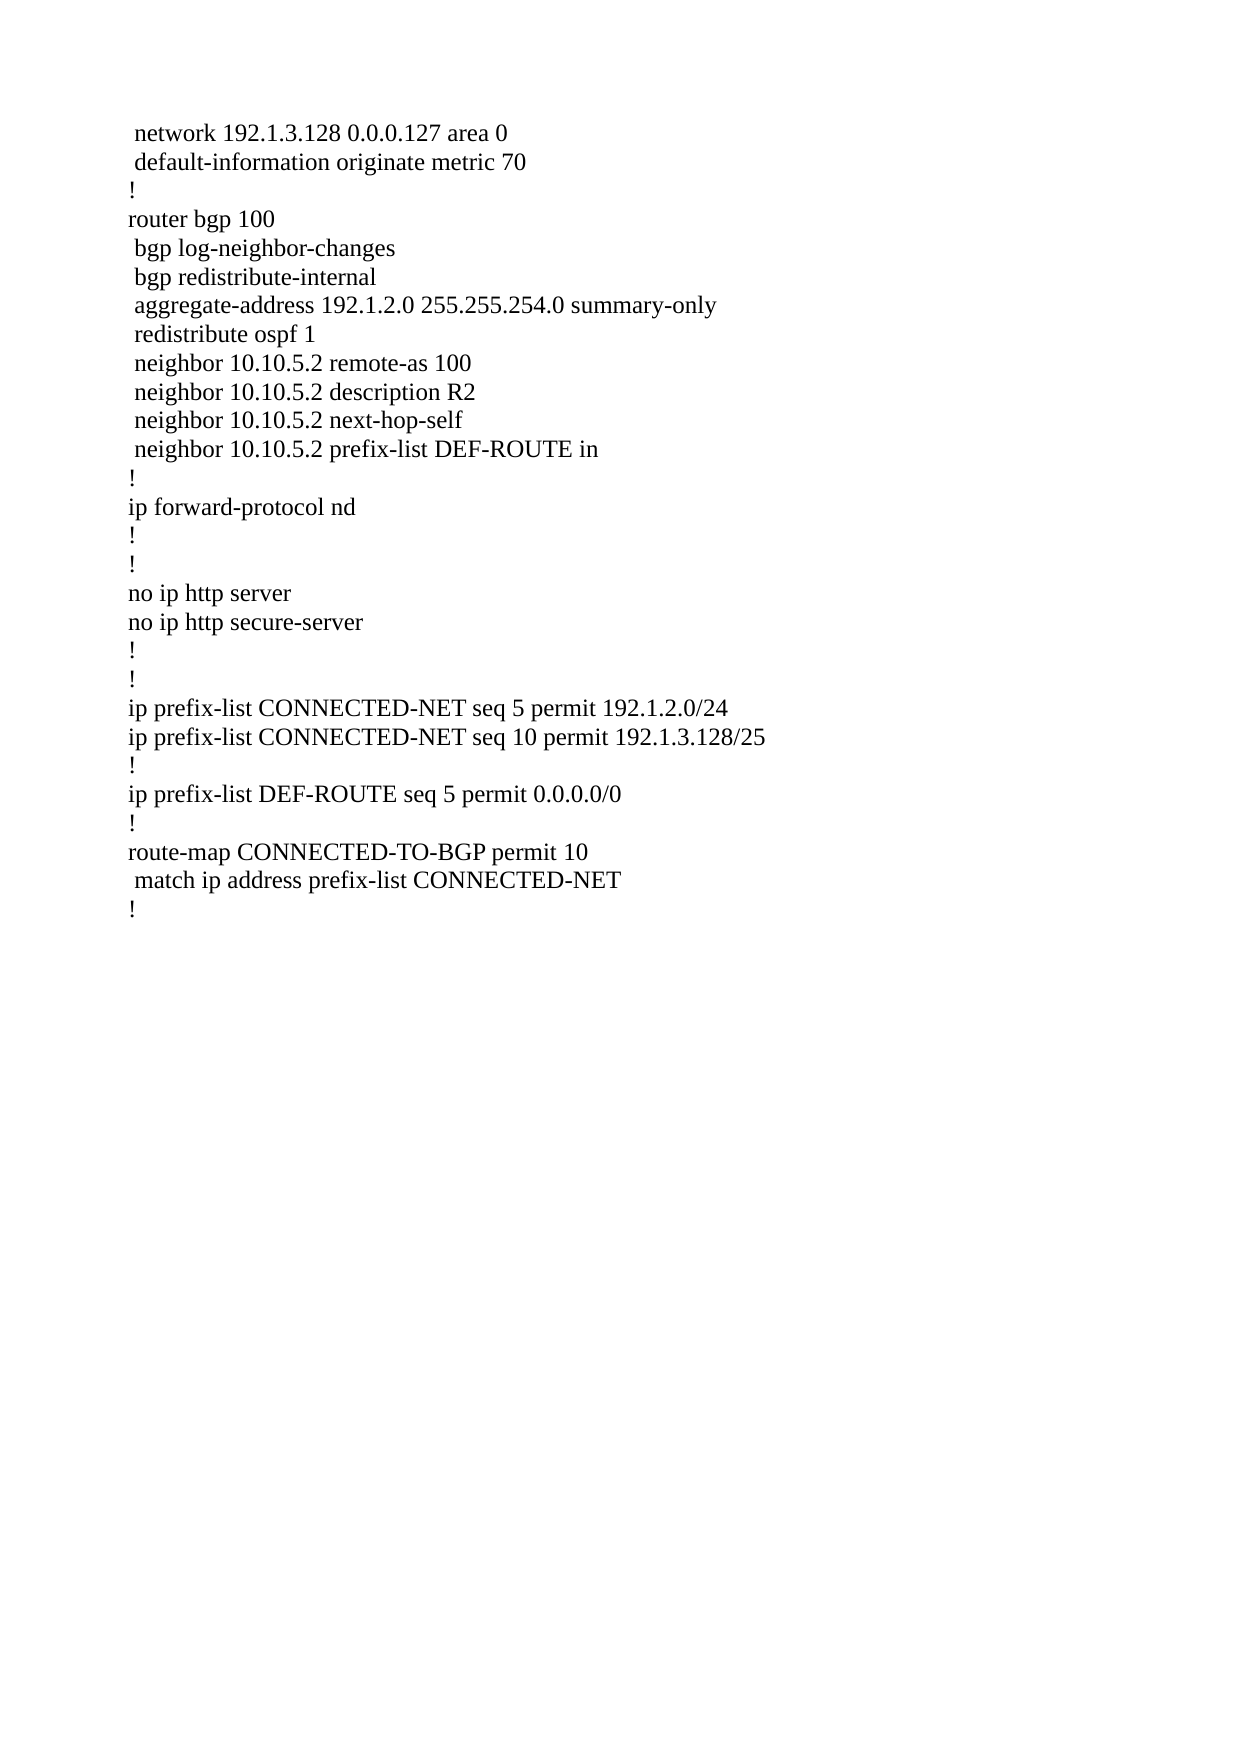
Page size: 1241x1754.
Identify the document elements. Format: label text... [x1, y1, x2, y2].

text ! [128, 894, 1122, 923]
text ! [128, 751, 1122, 779]
text neighbor 10.10.5.2 prefix-list DEF-ROUTE in [128, 434, 1122, 463]
text bgp log-neighbor-changes [128, 233, 1122, 262]
text route-map CONNECTED-TO-BGP permit 10 [128, 837, 1122, 866]
text redistribute ospf 1 [128, 319, 1122, 348]
text no ip http server [128, 578, 1122, 607]
text neighbor 10.10.5.2 next-hop-self [128, 406, 1122, 434]
text default-information originate metric 70 [128, 147, 1122, 176]
text ip prefix-list CONNECTED-NET seq 10 permit 192.1.3.128/25 [128, 722, 1122, 751]
text aggregate-address 192.1.2.0 255.255.254.0 summary-only [128, 291, 1122, 319]
text neighbor 10.10.5.2 remote-as 100 [128, 348, 1122, 377]
text bgp redistribute-internal [128, 262, 1122, 291]
text ! [128, 521, 1122, 549]
text ip prefix-list DEF-ROUTE seq 5 permit 0.0.0.0/0 [128, 779, 1122, 808]
text neighbor 10.10.5.2 description R2 [128, 377, 1122, 406]
text ip prefix-list CONNECTED-NET seq 5 permit 192.1.2.0/24 [128, 693, 1122, 722]
text ! [128, 636, 1122, 664]
text network 192.1.3.128 0.0.0.127 area 0 [128, 118, 1122, 147]
text ip forward-protocol nd [128, 492, 1122, 521]
text ! [128, 176, 1122, 204]
text no ip http secure-server [128, 607, 1122, 636]
text ! [128, 808, 1122, 837]
text ! [128, 664, 1122, 693]
text ! [128, 549, 1122, 578]
text match ip address prefix-list CONNECTED-NET [128, 866, 1122, 894]
text ! [128, 463, 1122, 492]
text router bgp 100 [128, 204, 1122, 233]
